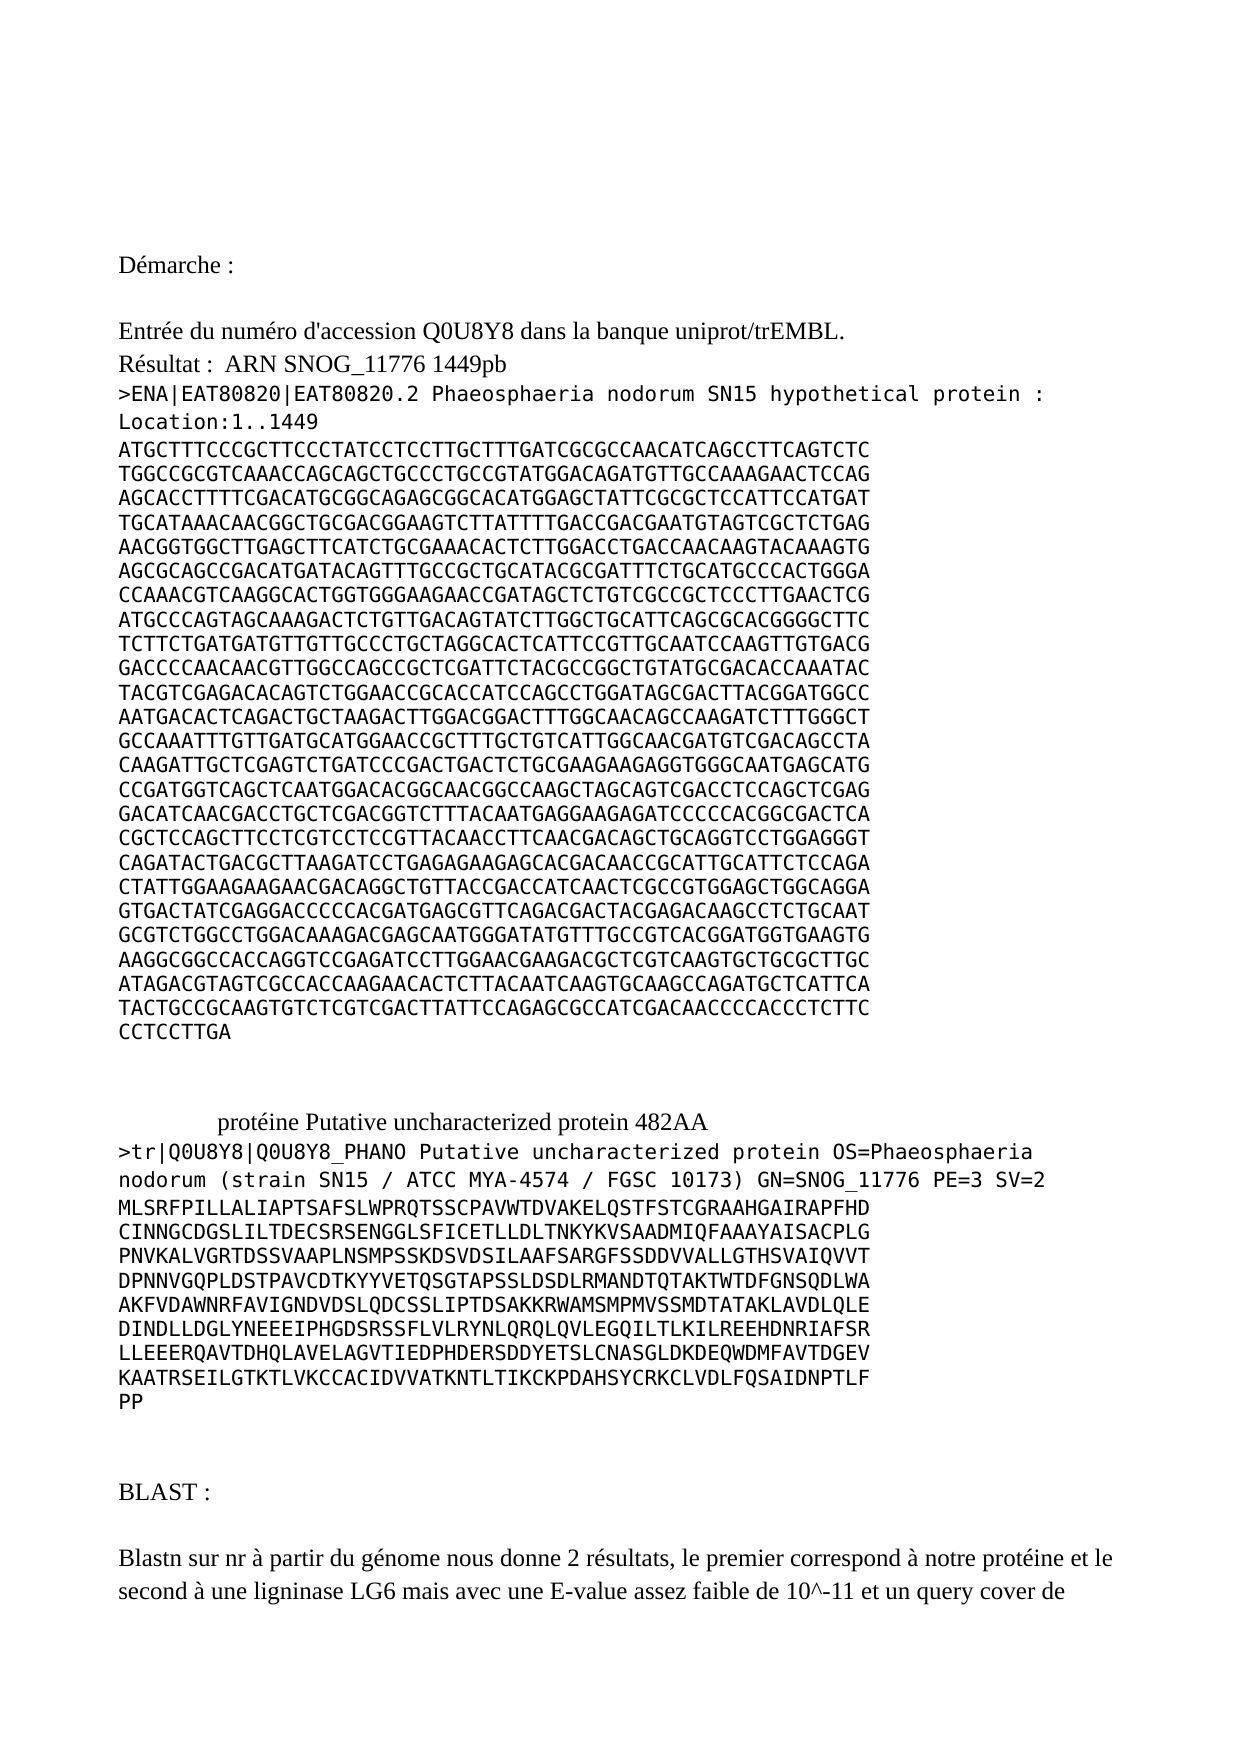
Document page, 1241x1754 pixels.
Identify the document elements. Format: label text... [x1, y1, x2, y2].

text GACATCAACGACCTGCTCGACGGTCTTTACAATGAGGAAGAGATCCCCCACGGCGACTCA [118, 802, 1122, 826]
text PNVKALVGRTDSSVAAPLNSMPSSKDSVDSILAAFSARGFSSDDVVALLGTHSVAIQVVT [118, 1244, 1122, 1269]
text AAGGCGGCCACCAGGTCCGAGATCCTTGGAACGAAGACGCTCGTCAAGTGCTGCGCTTGC [118, 948, 1122, 972]
text Blastn sur nr à partir du génome nous donne 2 résultats, le premier correspond à notre protéine et le second à une ligninase LG6 mais avec une E-value assez faible de 10^-11 et un query cover de [118, 1543, 1122, 1604]
text CCGATGGTCAGCTCAATGGACACGGCAACGGCCAAGCTAGCAGTCGACCTCCAGCTCGAG [118, 778, 1122, 802]
text Résultat : ARN SNOG_11776 1449pb [118, 349, 1122, 378]
text CGCTCCAGCTTCCTCGTCCTCCGTTACAACCTTCAACGACAGCTGCAGGTCCTGGAGGGT [118, 826, 1122, 851]
text GCGTCTGGCCTGGACAAAGACGAGCAATGGGATATGTTTGCCGTCACGGATGGTGAAGTG [118, 923, 1122, 948]
text AGCACCTTTTCGACATGCGGCAGAGCGGCACATGGAGCTATTCGCGCTCCATTCCATGAT [118, 486, 1122, 511]
text BLAST : [118, 1477, 1122, 1506]
text TACTGCCGCAAGTGTCTCGTCGACTTATTCCAGAGCGCCATCGACAACCCCACCCTCTTC [118, 996, 1122, 1020]
text AATGACACTCAGACTGCTAAGACTTGGACGGACTTTGGCAACAGCCAAGATCTTTGGGCT [118, 705, 1122, 729]
text TACGTCGAGACACAGTCTGGAACCGCACCATCCAGCCTGGATAGCGACTTACGGATGGCC [118, 681, 1122, 705]
text CAAGATTGCTCGAGTCTGATCCCGACTGACTCTGCGAAGAAGAGGTGGGCAATGAGCATG [118, 753, 1122, 778]
text TCTTCTGATGATGTTGTTGCCCTGCTAGGCACTCATTCCGTTGCAATCCAAGTTGTGACG [118, 632, 1122, 656]
text AACGGTGGCTTGAGCTTCATCTGCGAAACACTCTTGGACCTGACCAACAAGTACAAAGTG [118, 535, 1122, 559]
text MLSRFPILLALIAPTSAFSLWPRQTSSCPAVWTDVAKELQSTFSTCGRAAHGAIRAPFHD [118, 1196, 1122, 1220]
text LLEEERQAVTDHQLAVELAGVTIEDPHDERSDDYETSLCNASGLDKDEQWDMFAVTDGEV [118, 1341, 1122, 1366]
text protéine Putative uncharacterized protein 482AA [118, 1107, 1122, 1136]
text CAGATACTGACGCTTAAGATCCTGAGAGAAGAGCACGACAACCGCATTGCATTCTCCAGA [118, 851, 1122, 875]
text >ENA|EAT80820|EAT80820.2 Phaeosphaeria nodorum SN15 hypothetical protein : Location:1..1449 [118, 382, 1122, 434]
text AGCGCAGCCGACATGATACAGTTTGCCGCTGCATACGCGATTTCTGCATGCCCACTGGGA [118, 559, 1122, 583]
text Démarche : [118, 250, 1122, 279]
text ATGCTTTCCCGCTTCCCTATCCTCCTTGCTTTGATCGCGCCAACATCAGCCTTCAGTCTC [118, 438, 1122, 462]
text TGCATAAACAACGGCTGCGACGGAAGTCTTATTTTGACCGACGAATGTAGTCGCTCTGAG [118, 511, 1122, 535]
text GTGACTATCGAGGACCCCCACGATGAGCGTTCAGACGACTACGAGACAAGCCTCTGCAAT [118, 899, 1122, 923]
text CINNGCDGSLILTDECSRSENGGLSFICETLLDLTNKYKVSAADMIQFAAAYAISACPLG [118, 1220, 1122, 1244]
text DINDLLDGLYNEEEIPHGDSRSSFLVLRYNLQRQLQVLEGQILTLKILREEHDNRIAFSR [118, 1317, 1122, 1341]
text Entrée du numéro d'accession Q0U8Y8 dans la banque uniprot/trEMBL. [118, 316, 1122, 345]
text GCCAAATTTGTTGATGCATGGAACCGCTTTGCTGTCATTGGCAACGATGTCGACAGCCTA [118, 729, 1122, 753]
text CTATTGGAAGAAGAACGACAGGCTGTTACCGACCATCAACTCGCCGTGGAGCTGGCAGGA [118, 875, 1122, 899]
text KAATRSEILGTKTLVKCCACIDVVATKNTLTIKCKPDAHSYCRKCLVDLFQSAIDNPTLF [118, 1366, 1122, 1390]
text >tr|Q0U8Y8|Q0U8Y8_PHANO Putative uncharacterized protein OS=Phaeosphaeria nodorum (strain SN15 / ATCC MYA-4574 / FGSC 10173) GN=SNOG_11776 PE=3 SV=2 [118, 1140, 1122, 1192]
text ATGCCCAGTAGCAAAGACTCTGTTGACAGTATCTTGGCTGCATTCAGCGCACGGGGCTTC [118, 608, 1122, 632]
text AKFVDAWNRFAVIGNDVDSLQDCSSLIPTDSAKKRWAMSMPMVSSMDTATAKLAVDLQLE [118, 1293, 1122, 1317]
text PP [118, 1390, 1122, 1414]
text DPNNVGQPLDSTPAVCDTKYYVETQSGTAPSSLDSDLRMANDTQTAKTWTDFGNSQDLWA [118, 1269, 1122, 1293]
text ATAGACGTAGTCGCCACCAAGAACACTCTTACAATCAAGTGCAAGCCAGATGCTCATTCA [118, 972, 1122, 996]
text GACCCCAACAACGTTGGCCAGCCGCTCGATTCTACGCCGGCTGTATGCGACACCAAATAC [118, 656, 1122, 681]
text CCTCCTTGA [118, 1020, 1122, 1045]
text CCAAACGTCAAGGCACTGGTGGGAAGAACCGATAGCTCTGTCGCCGCTCCCTTGAACTCG [118, 583, 1122, 608]
text TGGCCGCGTCAAACCAGCAGCTGCCCTGCCGTATGGACAGATGTTGCCAAAGAACTCCAG [118, 462, 1122, 486]
